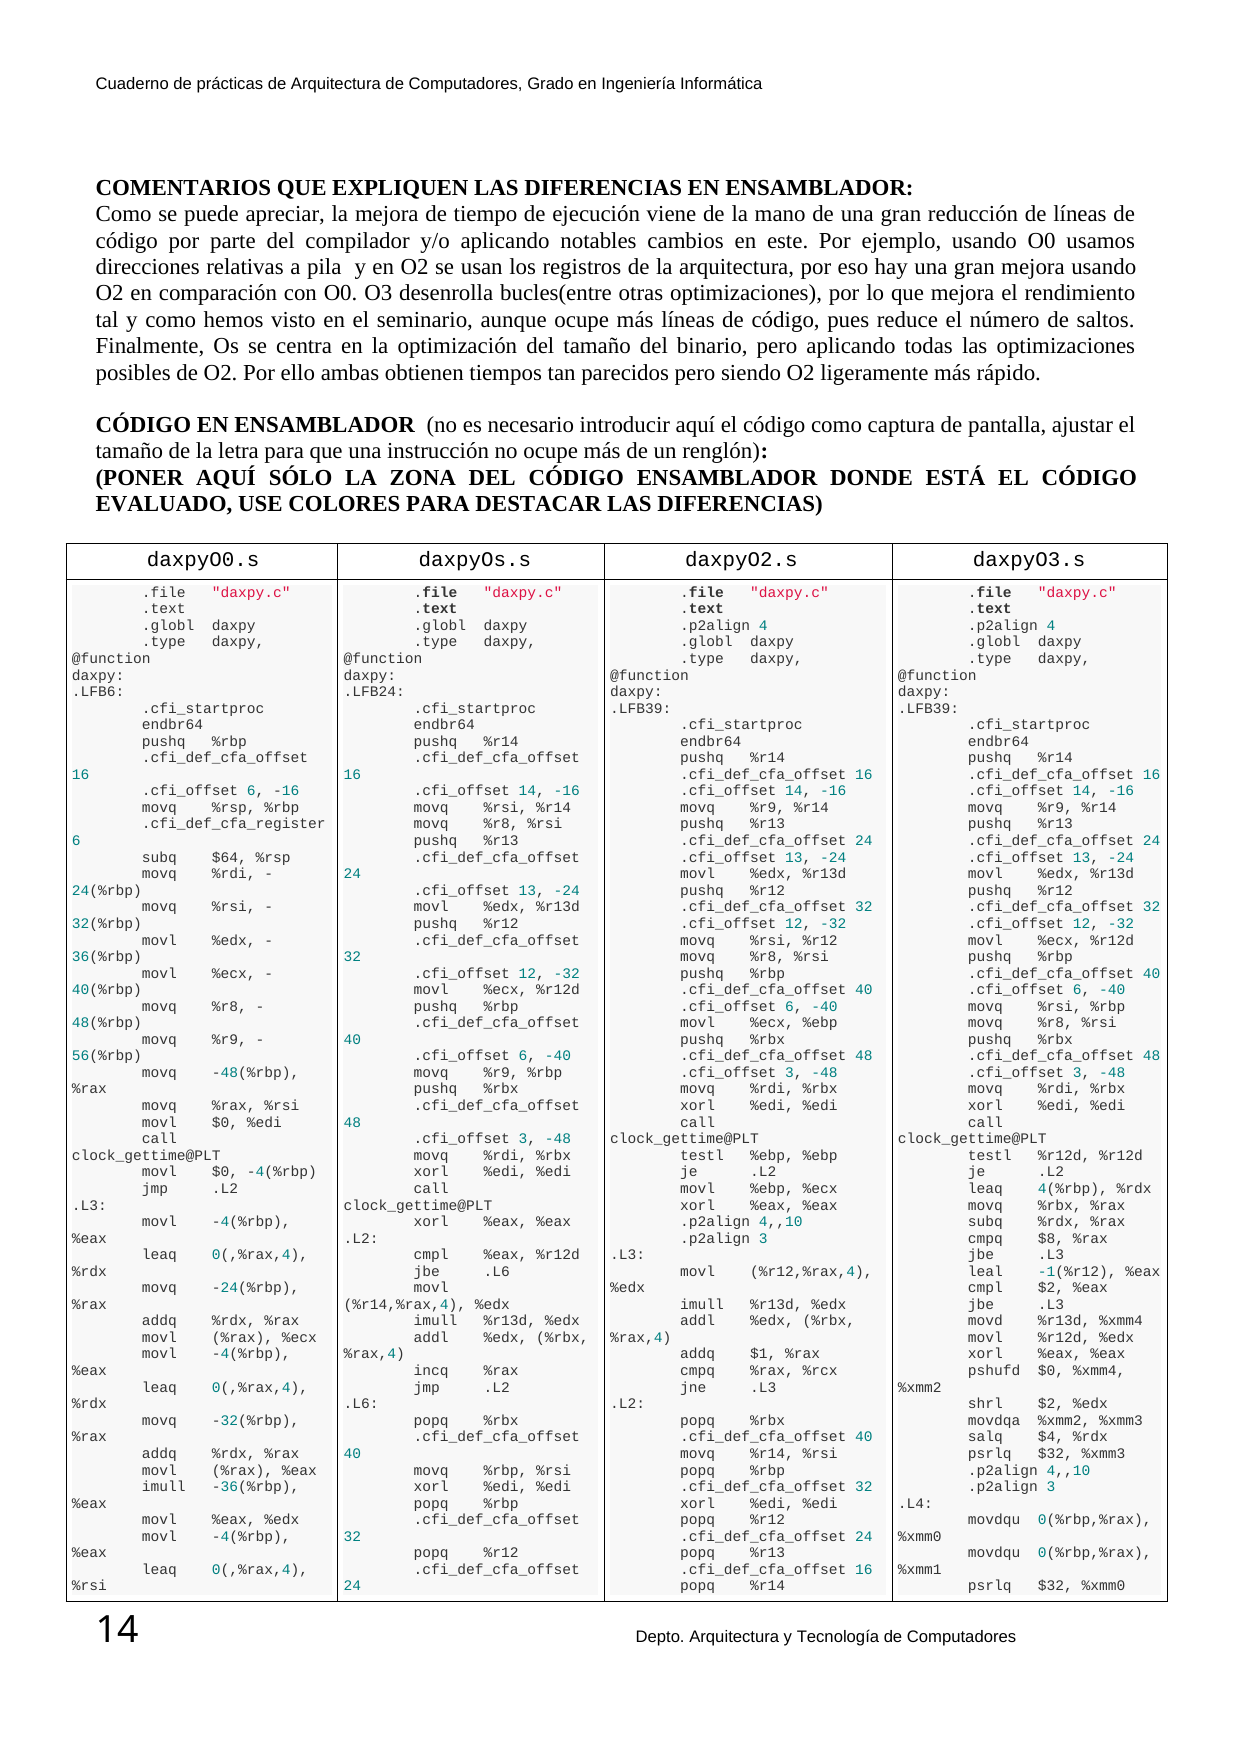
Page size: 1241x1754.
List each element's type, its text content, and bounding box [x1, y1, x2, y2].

table_header daxpyO3.s [893, 544, 1167, 579]
text COMENTARIOS QUE EXPLIQUEN LAS DIFERENCIAS EN ENSAMBLADOR: [95, 174, 1137, 200]
text (PONER AQUÍ SÓLO LA ZONA DEL CÓDIGO ENSAMBLADOR DONDE ESTÁ EL CÓDIGO EVALUADO, USE COLORES PARA DESTACAR LAS DIFERENCIAS) [95, 464, 1137, 517]
table_header daxpyO2.s [605, 544, 892, 579]
table_cell .file "daxpy.c" .text .p2align 4 .globl daxpy .type daxpy, @function daxpy: .LFB39: .cfi_startproc endbr64 pushq %r14 .cfi_def_cfa_offset 16 .cfi_offset 14, -16 movq %r9, %r14 pushq %r13 .cfi_def_cfa_offset 24 .cfi_offset 13, -24 movl %edx, %r13d pushq %r12 .cfi_def_cfa_offset 32 .cfi_offset 12, -32 movq %rsi, %r12 movq %r8, %rsi pushq %rbp .cfi_def_cfa_offset 40 .cfi_offset 6, -40 movl %ecx, %ebp pushq %rbx .cfi_def_cfa_offset 48 .cfi_offset 3, -48 movq %rdi, %rbx xorl %edi, %edi call clock_gettime@PLT testl %ebp, %ebp je .L2 movl %ebp, %ecx xorl %eax, %eax .p2align 4,,10 .p2align 3 .L3: movl (%r12,%rax,4), %edx imull %r13d, %edx addl %edx, (%rbx,%rax,4) addq $1, %rax cmpq %rax, %rcx jne .L3 .L2: popq %rbx .cfi_def_cfa_offset 40 movq %r14, %rsi popq %rbp .cfi_def_cfa_offset 32 xorl %edi, %edi popq %r12 .cfi_def_cfa_offset 24 popq %r13 .cfi_def_cfa_offset 16 popq %r14 [605, 580, 892, 1601]
table_header daxpyOs.s [338, 544, 604, 579]
text CÓDIGO EN ENSAMBLADOR (no es necesario introducir aquí el código como captura de pantalla, ajustar el tamaño de la letra para que una instrucción no ocupe más de un renglón): [95, 411, 1137, 464]
table_cell .file "daxpy.c" .text .globl daxpy .type daxpy, @function daxpy: .LFB24: .cfi_startproc endbr64 pushq %r14 .cfi_def_cfa_offset 16 .cfi_offset 14, -16 movq %rsi, %r14 movq %r8, %rsi pushq %r13 .cfi_def_cfa_offset 24 .cfi_offset 13, -24 movl %edx, %r13d pushq %r12 .cfi_def_cfa_offset 32 .cfi_offset 12, -32 movl %ecx, %r12d pushq %rbp .cfi_def_cfa_offset 40 .cfi_offset 6, -40 movq %r9, %rbp pushq %rbx .cfi_def_cfa_offset 48 .cfi_offset 3, -48 movq %rdi, %rbx xorl %edi, %edi call clock_gettime@PLT xorl %eax, %eax .L2: cmpl %eax, %r12d jbe .L6 movl (%r14,%rax,4), %edx imull %r13d, %edx addl %edx, (%rbx,%rax,4) incq %rax jmp .L2 .L6: popq %rbx .cfi_def_cfa_offset 40 movq %rbp, %rsi xorl %edi, %edi popq %rbp .cfi_def_cfa_offset 32 popq %r12 .cfi_def_cfa_offset 24 [338, 580, 604, 1601]
table_cell .file "daxpy.c" .text .globl daxpy .type daxpy, @function daxpy: .LFB6: .cfi_startproc endbr64 pushq %rbp .cfi_def_cfa_offset 16 .cfi_offset 6, -16 movq %rsp, %rbp .cfi_def_cfa_register 6 subq $64, %rsp movq %rdi, -24(%rbp) movq %rsi, -32(%rbp) movl %edx, -36(%rbp) movl %ecx, -40(%rbp) movq %r8, -48(%rbp) movq %r9, -56(%rbp) movq -48(%rbp), %rax movq %rax, %rsi movl $0, %edi call clock_gettime@PLT movl $0, -4(%rbp) jmp .L2 .L3: movl -4(%rbp), %eax leaq 0(,%rax,4), %rdx movq -24(%rbp), %rax addq %rdx, %rax movl (%rax), %ecx movl -4(%rbp), %eax leaq 0(,%rax,4), %rdx movq -32(%rbp), %rax addq %rdx, %rax movl (%rax), %eax imull -36(%rbp), %eax movl %eax, %edx movl -4(%rbp), %eax leaq 0(,%rax,4), %rsi [67, 580, 337, 1601]
text Como se puede apreciar, la mejora de tiempo de ejecución viene de la mano de una gran reducción de líneas de código por parte del compilador y/o aplicando notables cambios en este. Por ejemplo, usando O0 usamos direcciones relativas a pila y en O2 se usan los registros de la arquitectura, por eso hay una gran mejora usando O2 en comparación con O0. O3 desenrolla bucles(entre otras optimizaciones), por lo que mejora el rendimiento tal y como hemos visto en el seminario, aunque ocupe más líneas de código, pues reduce el número de saltos. Finalmente, Os se centra en la optimización del tamaño del binario, pero aplicando todas las optimizaciones posibles de O2. Por ello ambas obtienen tiempos tan parecidos pero siendo O2 ligeramente más rápido. [95, 200, 1137, 385]
table_header daxpyO0.s [67, 544, 337, 579]
table_cell .file "daxpy.c" .text .p2align 4 .globl daxpy .type daxpy, @function daxpy: .LFB39: .cfi_startproc endbr64 pushq %r14 .cfi_def_cfa_offset 16 .cfi_offset 14, -16 movq %r9, %r14 pushq %r13 .cfi_def_cfa_offset 24 .cfi_offset 13, -24 movl %edx, %r13d pushq %r12 .cfi_def_cfa_offset 32 .cfi_offset 12, -32 movl %ecx, %r12d pushq %rbp .cfi_def_cfa_offset 40 .cfi_offset 6, -40 movq %rsi, %rbp movq %r8, %rsi pushq %rbx .cfi_def_cfa_offset 48 .cfi_offset 3, -48 movq %rdi, %rbx xorl %edi, %edi call clock_gettime@PLT testl %r12d, %r12d je .L2 leaq 4(%rbp), %rdx movq %rbx, %rax subq %rdx, %rax cmpq $8, %rax jbe .L3 leal -1(%r12), %eax cmpl $2, %eax jbe .L3 movd %r13d, %xmm4 movl %r12d, %edx xorl %eax, %eax pshufd $0, %xmm4, %xmm2 shrl $2, %edx movdqa %xmm2, %xmm3 salq $4, %rdx psrlq $32, %xmm3 .p2align 4,,10 .p2align 3 .L4: movdqu 0(%rbp,%rax), %xmm0 movdqu 0(%rbp,%rax), %xmm1 psrlq $32, %xmm0 [893, 580, 1167, 1601]
